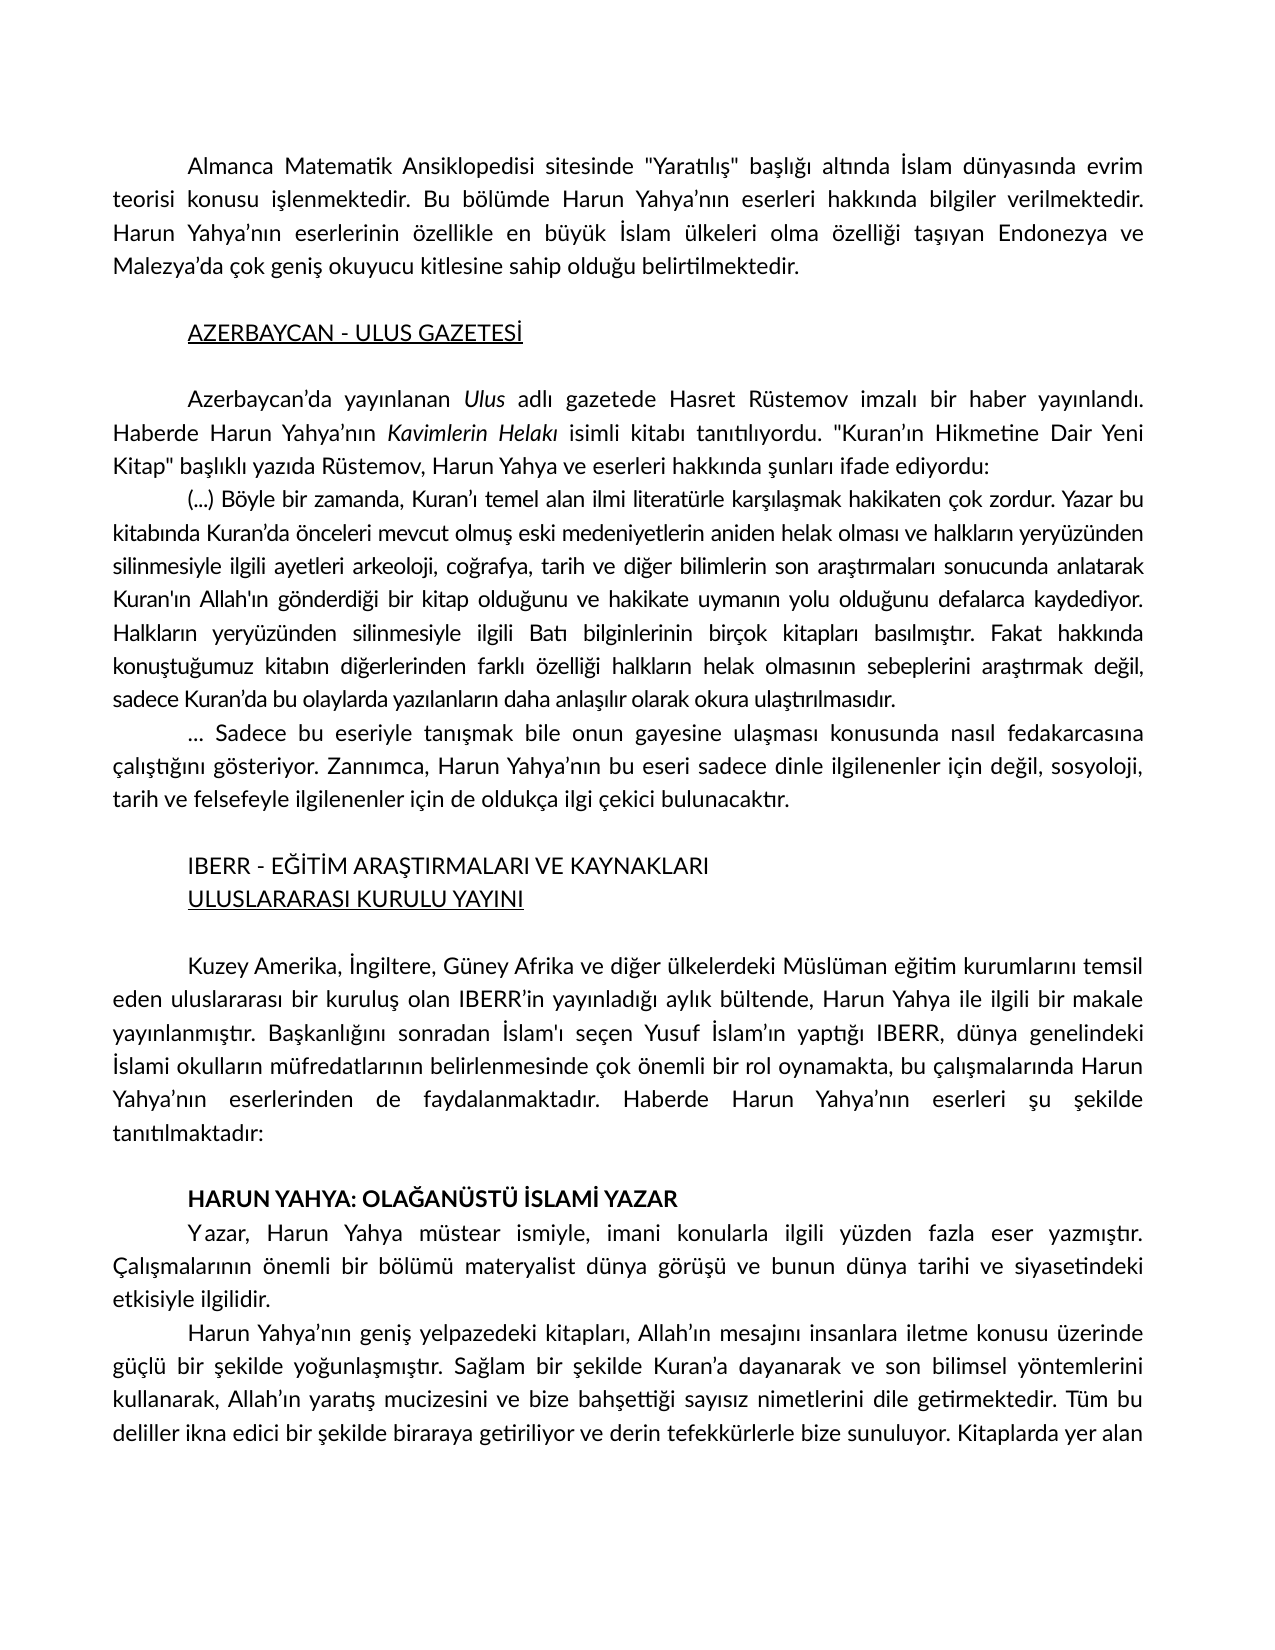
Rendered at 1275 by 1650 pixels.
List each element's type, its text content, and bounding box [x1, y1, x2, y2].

text HARUN YAHYA: OLAĞANÜSTÜ İSLAMİ YAZAR [112, 1181, 1145, 1214]
text Yazar, Harun Yahya müstear ismiyle, imani konularla ilgili yüzden fazla eser yazmıştır. Çalışmalarının önemli bir bölümü materyalist dünya görüşü ve bunun dünya tarihi ve siyasetindeki etkisiyle ilgilidir. [112, 1214, 1145, 1314]
text ULUSLARARASI KURULU YAYINI [112, 881, 1145, 914]
text ... Sadece bu eseriyle tanışmak bile onun gayesine ulaşması konusunda nasıl fedakarcasına çalıştığını gösteriyor. Zannımca, Harun Yahya’nın bu eseri sadece dinle ilgilenenler için değil, sosyoloji, tarih ve felsefeyle ilgilenenler için de oldukça ilgi çekici bulunacaktır. [112, 714, 1145, 814]
text IBERR - EĞİTİM ARAŞTIRMALARI VE KAYNAKLARI [112, 848, 1145, 881]
text AZERBAYCAN - ULUS GAZETESİ [112, 314, 1145, 348]
text Kuzey Amerika, İngiltere, Güney Afrika ve diğer ülkelerdeki Müslüman eğitim kurumlarını temsil eden uluslararası bir kuruluş olan IBERR’in yayınladığı aylık bültende, Harun Yahya ile ilgili bir makale yayınlanmıştır. Başkanlığını sonradan İslam'ı seçen Yusuf İslam’ın yaptığı IBERR, dünya genelindeki İslami okulların müfredatlarının belirlenmesinde çok önemli bir rol oynamakta, bu çalışmalarında Harun Yahya’nın eserlerinden de faydalanmaktadır. Haberde Harun Yahya’nın eserleri şu şekilde tanıtılmaktadır: [112, 948, 1145, 1148]
text (...) Böyle bir zamanda, Kuran’ı temel alan ilmi literatürle karşılaşmak hakikaten çok zordur. Yazar bu kitabında Kuran’da önceleri mevcut olmuş eski medeniyetlerin aniden helak olması ve halkların yeryüzünden silinmesiyle ilgili ayetleri arkeoloji, coğrafya, tarih ve diğer bilimlerin son araştırmaları sonucunda anlatarak Kuran'ın Allah'ın gönderdiği bir kitap olduğunu ve hakikate uymanın yolu olduğunu defalarca kaydediyor. Halkların yeryüzünden silinmesiyle ilgili Batı bilginlerinin birçok kitapları basılmıştır. Fakat hakkında konuştuğumuz kitabın diğerlerinden farklı özelliği halkların helak olmasının sebeplerini araştırmak değil, sadece Kuran’da bu olaylarda yazılanların daha anlaşılır olarak okura ulaştırılmasıdır. [112, 481, 1145, 714]
text Almanca Matematik Ansiklopedisi sitesinde "Yaratılış" başlığı altında İslam dünyasında evrim teorisi konusu işlenmektedir. Bu bölümde Harun Yahya’nın eserleri hakkında bilgiler verilmektedir. Harun Yahya’nın eserlerinin özellikle en büyük İslam ülkeleri olma özelliği taşıyan Endonezya ve Malezya’da çok geniş okuyucu kitlesine sahip olduğu belirtilmektedir. [112, 148, 1145, 281]
text Azerbaycan’da yayınlanan Ulus adlı gazetede Hasret Rüstemov imzalı bir haber yayınlandı. Haberde Harun Yahya’nın Kavimlerin Helakı isimli kitabı tanıtılıyordu. "Kuran’ın Hikmetine Dair Yeni Kitap" başlıklı yazıda Rüstemov, Harun Yahya ve eserleri hakkında şunları ifade ediyordu: [112, 381, 1145, 481]
text Harun Yahya’nın geniş yelpazedeki kitapları, Allah’ın mesajını insanlara iletme konusu üzerinde güçlü bir şekilde yoğunlaşmıştır. Sağlam bir şekilde Kuran’a dayanarak ve son bilimsel yöntemlerini kullanarak, Allah’ın yaratış mucizesini ve bize bahşettiği sayısız nimetlerini dile getirmektedir. Tüm bu deliller ikna edici bir şekilde biraraya getiriliyor ve derin tefekkürlerle bize sunuluyor. Kitaplarda yer alan [112, 1314, 1145, 1448]
